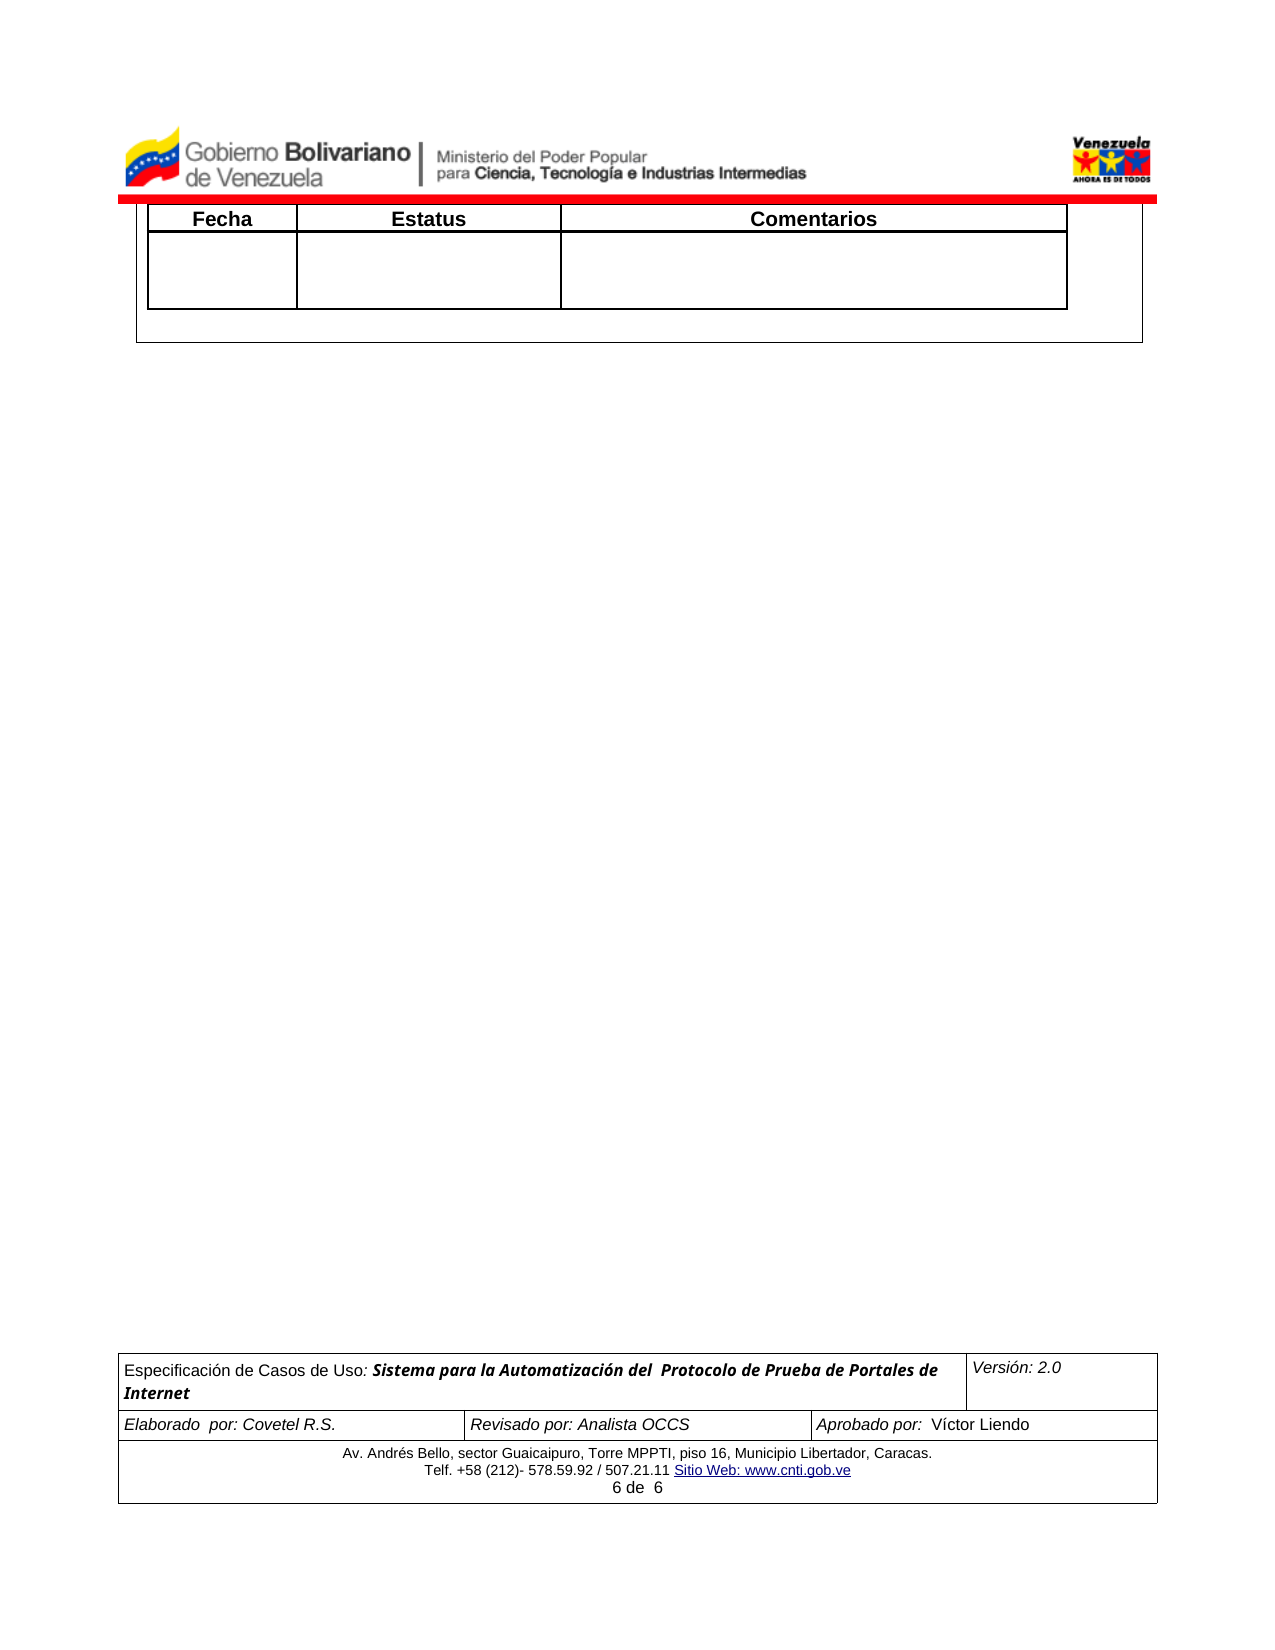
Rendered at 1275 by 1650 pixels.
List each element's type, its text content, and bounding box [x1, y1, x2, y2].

table_header Fecha [149, 205, 296, 230]
picture [118, 118, 1157, 204]
table_header Comentarios [562, 205, 1066, 230]
table_cell [137, 204, 1142, 342]
table_cell [298, 233, 560, 307]
table_header Estatus [298, 205, 560, 230]
table_cell [149, 233, 296, 307]
table_cell [562, 233, 1066, 307]
